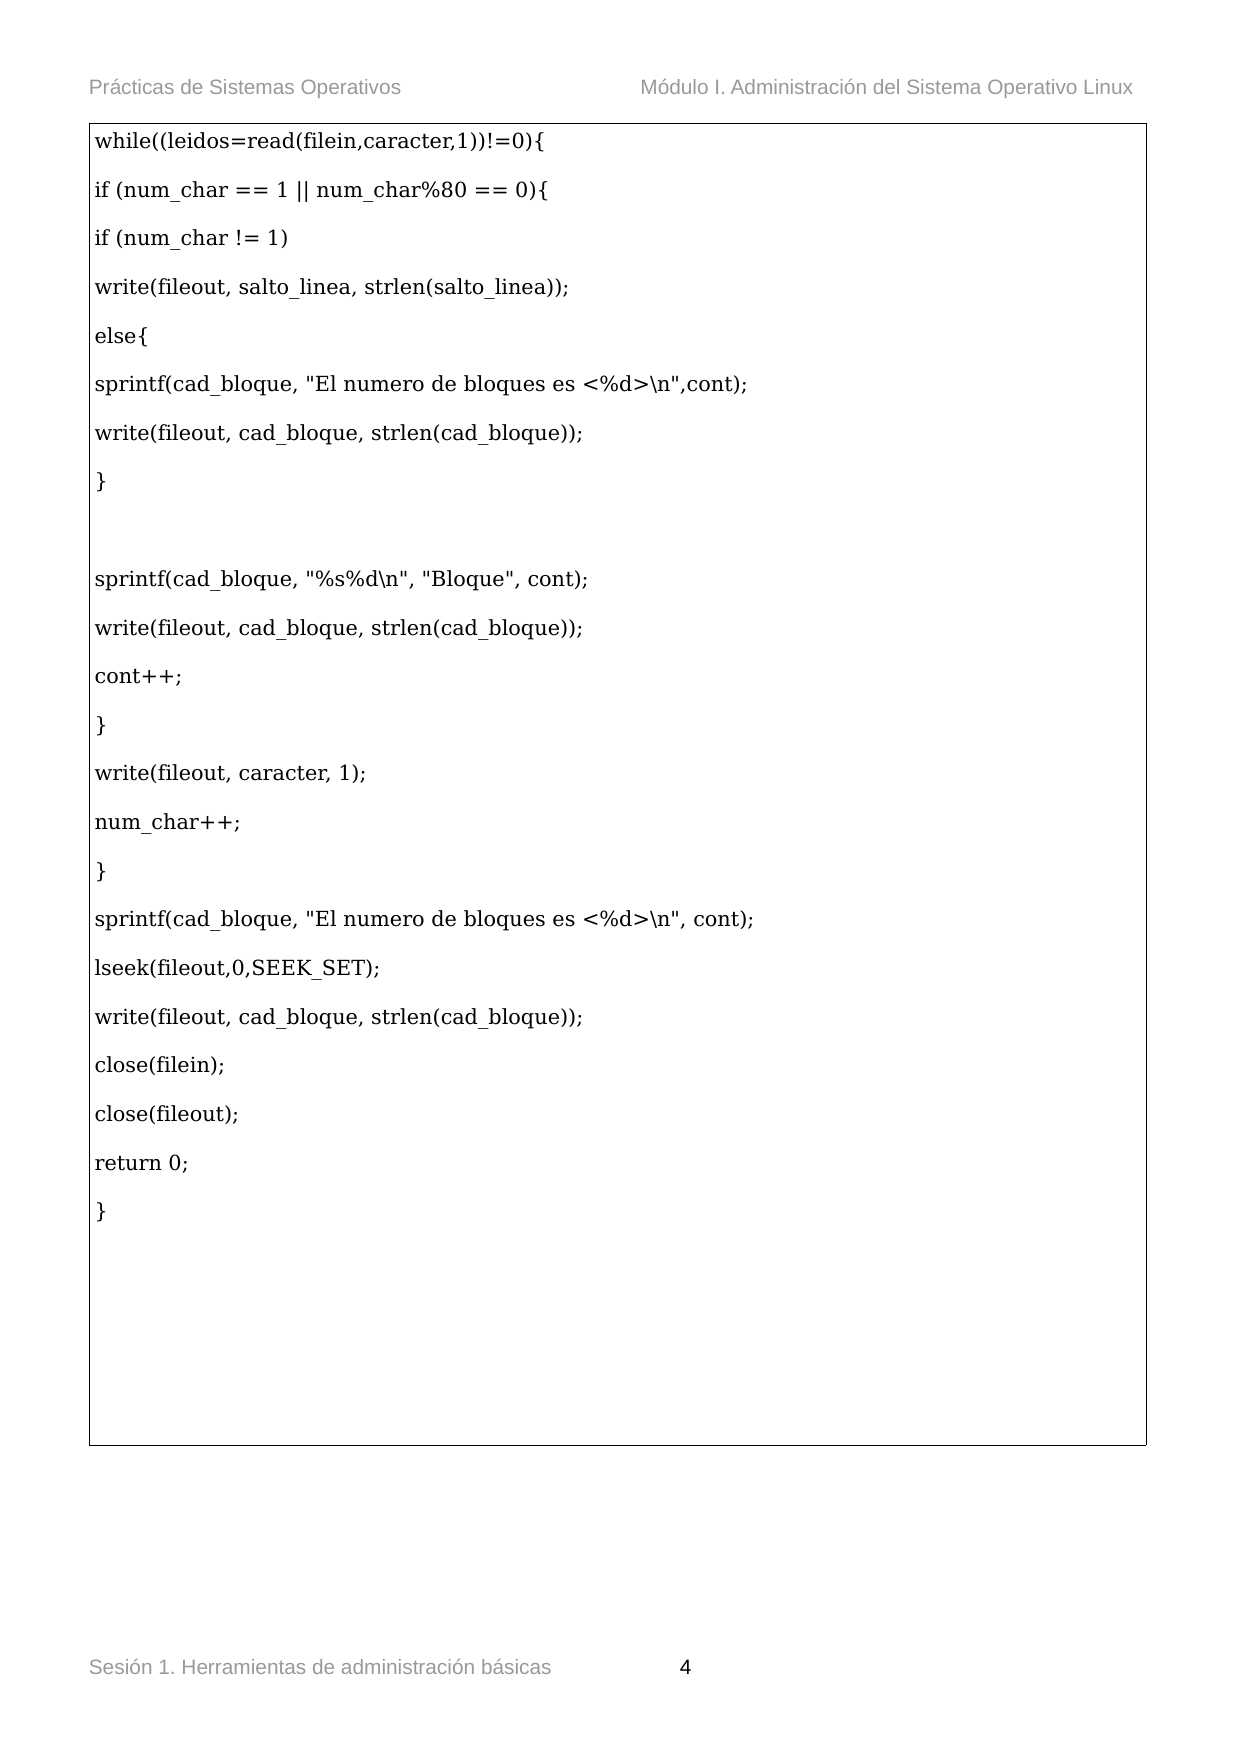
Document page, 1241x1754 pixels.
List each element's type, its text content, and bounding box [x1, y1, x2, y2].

table_header while((leidos=read(filein,caracter,1))!=0){ if (num_char == 1 || num_char%80 == 0){ if (num_char != 1) write(fileout, salto_linea, strlen(salto_linea)); else{ sprintf(cad_bloque, "El numero de bloques es <%d>\n",cont); write(fileout, cad_bloque, strlen(cad_bloque)); } sprintf(cad_bloque, "%s%d\n", "Bloque", cont); write(fileout, cad_bloque, strlen(cad_bloque)); cont++; } write(fileout, caracter, 1); num_char++; } sprintf(cad_bloque, "El numero de bloques es <%d>\n", cont); lseek(fileout,0,SEEK_SET); write(fileout, cad_bloque, strlen(cad_bloque)); close(filein); close(fileout); return 0; } [90, 124, 1146, 1445]
